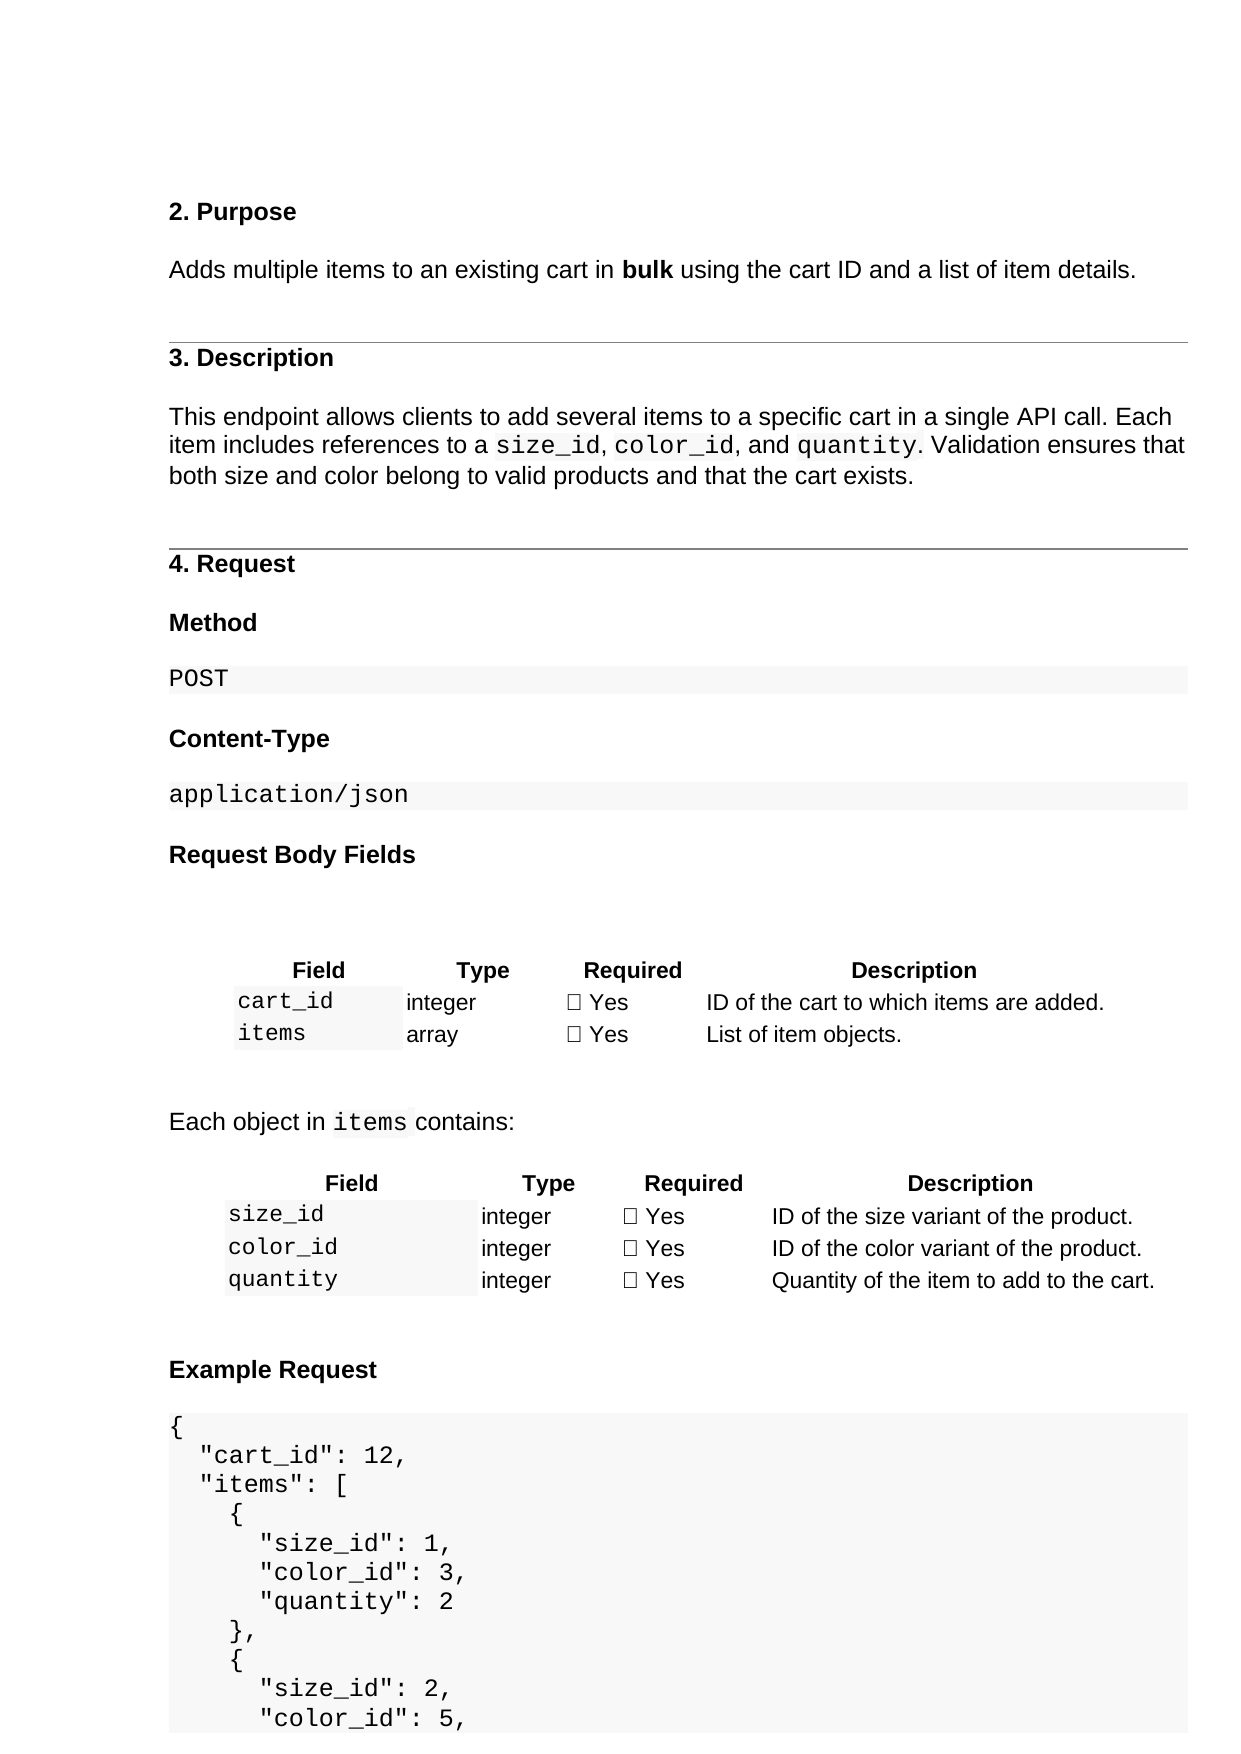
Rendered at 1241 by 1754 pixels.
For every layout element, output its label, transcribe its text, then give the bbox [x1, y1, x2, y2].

text "size_id": 1, [169, 1530, 1188, 1558]
table_cell List of item objects. [703, 1018, 1125, 1050]
text { [169, 1413, 1188, 1442]
subtitle Content-Type [169, 724, 1188, 752]
table_cell color_id [225, 1232, 478, 1264]
subtitle Request Body Fields [169, 840, 1188, 868]
text "size_id": 2, [169, 1676, 1188, 1704]
table_header Type [403, 954, 562, 986]
table_header Required [563, 954, 703, 986]
text { [169, 1501, 1188, 1529]
subtitle Method [169, 608, 1188, 636]
table_cell array [403, 1018, 562, 1050]
subtitle 4. Request [169, 550, 1188, 578]
table_cell ID of the cart to which items are added. [703, 986, 1125, 1018]
table_cell integer [478, 1264, 619, 1296]
text This endpoint allows clients to add several items to a specific cart in a single API call. Each item includes references to a size_id, color_id, and quantity. Validation ensures that both size and color belong to valid products and that the cart exists. [169, 402, 1188, 490]
text Adds multiple items to an existing cart in bulk using the cart ID and a list of item details. [169, 255, 1188, 284]
text application/json [169, 782, 1188, 810]
table_cell Quantity of the item to add to the cart. [769, 1264, 1172, 1296]
subtitle 3. Description [169, 343, 1188, 372]
table_cell cart_id [234, 986, 403, 1018]
text Each object in items contains: [169, 1107, 1188, 1138]
table_header Description [703, 954, 1125, 986]
text { [169, 1647, 1188, 1675]
text "color_id": 5, [169, 1705, 1188, 1733]
table_header Description [769, 1168, 1172, 1200]
text "quantity": 2 [169, 1588, 1188, 1617]
text "items": [ [169, 1472, 1188, 1500]
table_header Field [234, 954, 403, 986]
subtitle 2. Purpose [169, 197, 1188, 226]
table_cell size_id [225, 1200, 478, 1232]
text "cart_id": 12, [169, 1443, 1188, 1471]
table_cell items [234, 1018, 403, 1050]
table_header Field [225, 1168, 478, 1200]
table_cell ✅ Yes [619, 1200, 769, 1232]
table_cell integer [478, 1232, 619, 1264]
table_cell ✅ Yes [563, 1018, 703, 1050]
table_cell ✅ Yes [563, 986, 703, 1018]
table_cell integer [478, 1200, 619, 1232]
table_header Type [478, 1168, 619, 1200]
text }, [169, 1618, 1188, 1646]
table_cell ✅ Yes [619, 1264, 769, 1296]
text POST [169, 666, 1188, 694]
table_cell ✅ Yes [619, 1232, 769, 1264]
table_cell ID of the color variant of the product. [769, 1232, 1172, 1264]
subtitle Example Request [169, 1355, 1188, 1384]
table_cell integer [403, 986, 562, 1018]
table_header Required [619, 1168, 769, 1200]
table_cell ID of the size variant of the product. [769, 1200, 1172, 1232]
text "color_id": 3, [169, 1559, 1188, 1588]
table_cell quantity [225, 1264, 478, 1296]
